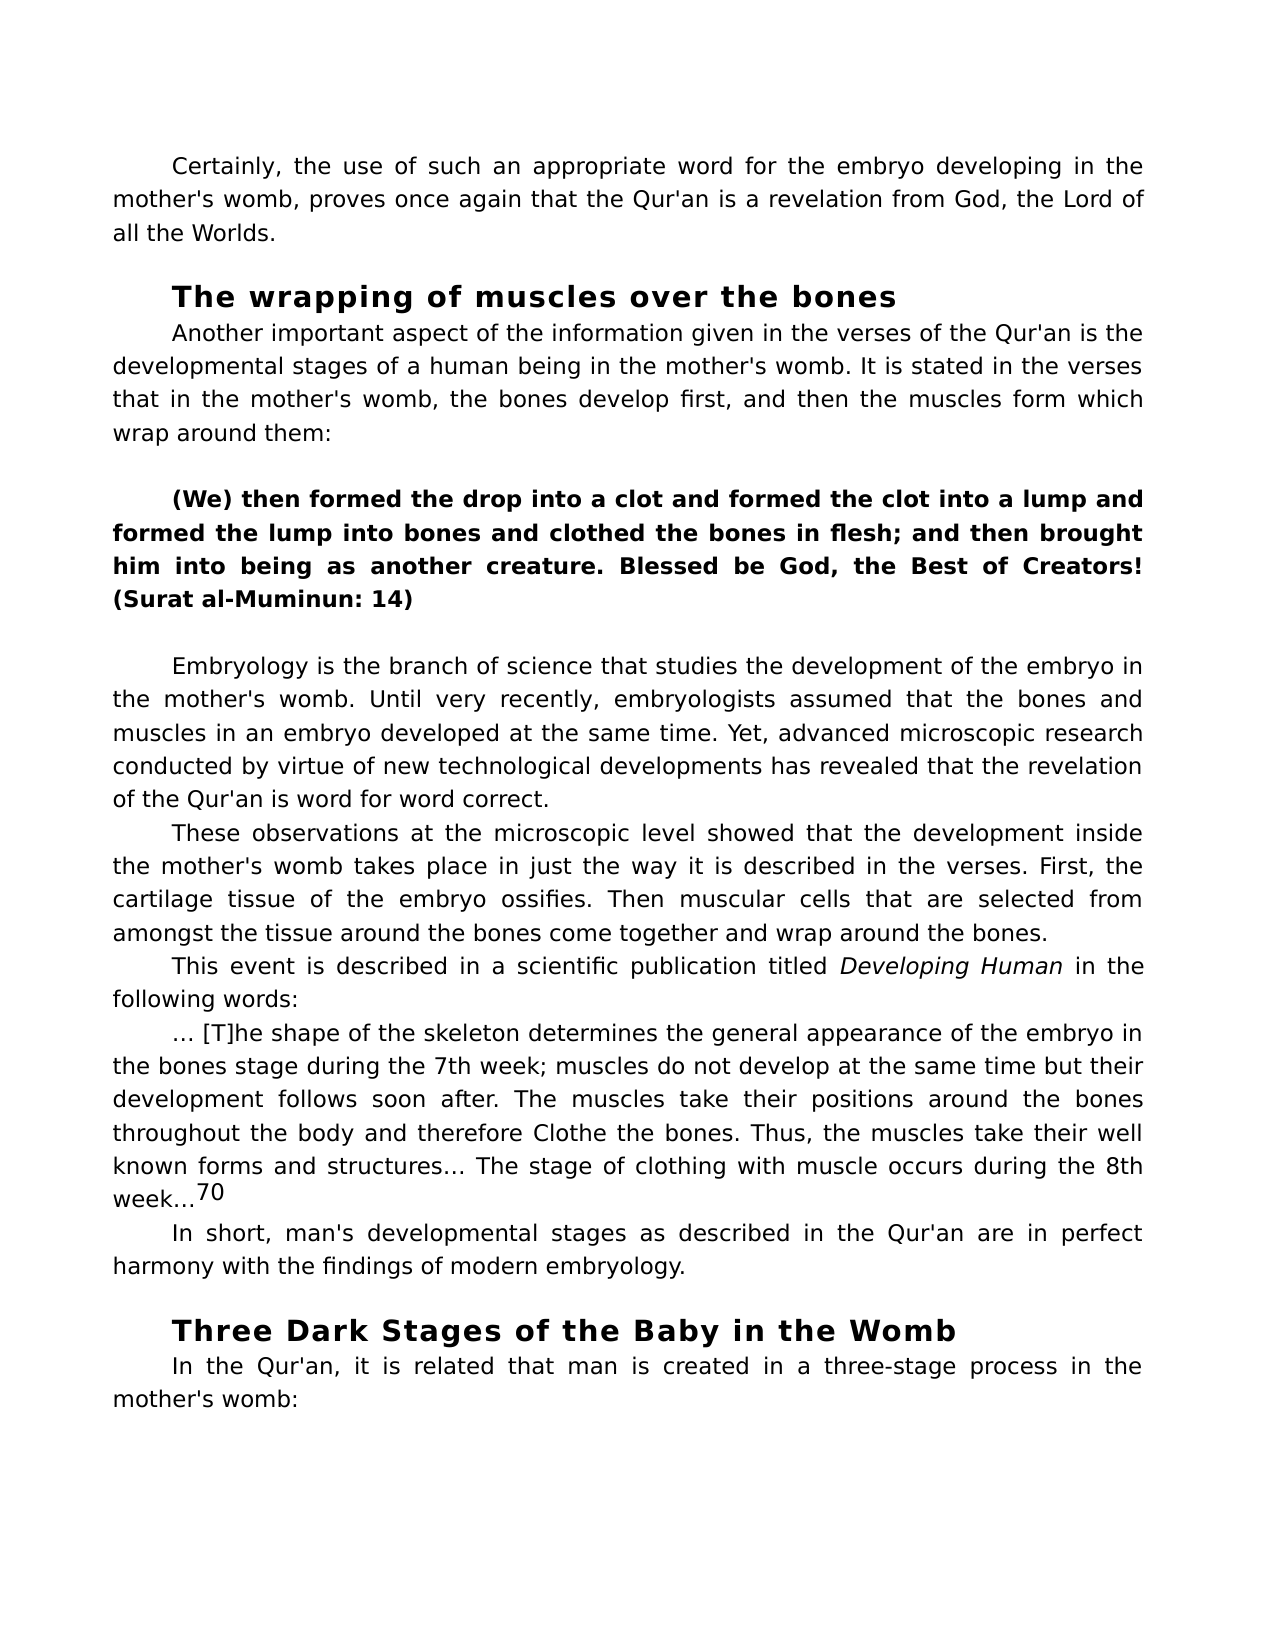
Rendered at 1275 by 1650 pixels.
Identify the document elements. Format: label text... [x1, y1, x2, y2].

text This event is described in a scientific publication titled Developing Human in the following words: [112, 948, 1145, 1014]
text Certainly, the use of such an appropriate word for the embryo developing in the mother's womb, proves once again that the Qur'an is a revelation from God, the Lord of all the Worlds. [112, 148, 1145, 248]
text … [T]he shape of the skeleton determines the general appearance of the embryo in the bones stage during the 7th week; muscles do not develop at the same time but their development follows soon after. The muscles take their positions around the bones throughout the body and therefore Clothe the bones. Thus, the muscles take their well known forms and structures… The stage of clothing with muscle occurs during the 8th week…70 [112, 1014, 1145, 1214]
text (We) then formed the drop into a clot and formed the clot into a lump and formed the lump into bones and clothed the bones in flesh; and then brought him into being as another creature. Blessed be God, the Best of Creators! (Surat al-Muminun: 14) [112, 481, 1145, 614]
text Embryology is the branch of science that studies the development of the embryo in the mother's womb. Until very recently, embryologists assumed that the bones and muscles in an embryo developed at the same time. Yet, advanced microscopic research conducted by virtue of new technological developments has revealed that the revelation of the Qur'an is word for word correct. [112, 648, 1145, 814]
text Three Dark Stages of the Baby in the Womb [112, 1314, 1145, 1348]
text These observations at the microscopic level showed that the development inside the mother's womb takes place in just the way it is described in the verses. First, the cartilage tissue of the embryo ossifies. Then muscular cells that are selected from amongst the tissue around the bones come together and wrap around the bones. [112, 814, 1145, 948]
text In short, man's developmental stages as described in the Qur'an are in perfect harmony with the findings of modern embryology. [112, 1214, 1145, 1281]
text The wrapping of muscles over the bones [112, 281, 1145, 314]
text Another important aspect of the information given in the verses of the Qur'an is the developmental stages of a human being in the mother's womb. It is stated in the verses that in the mother's womb, the bones develop first, and then the muscles form which wrap around them: [112, 314, 1145, 448]
text In the Qur'an, it is related that man is created in a three-stage process in the mother's womb: [112, 1348, 1145, 1414]
